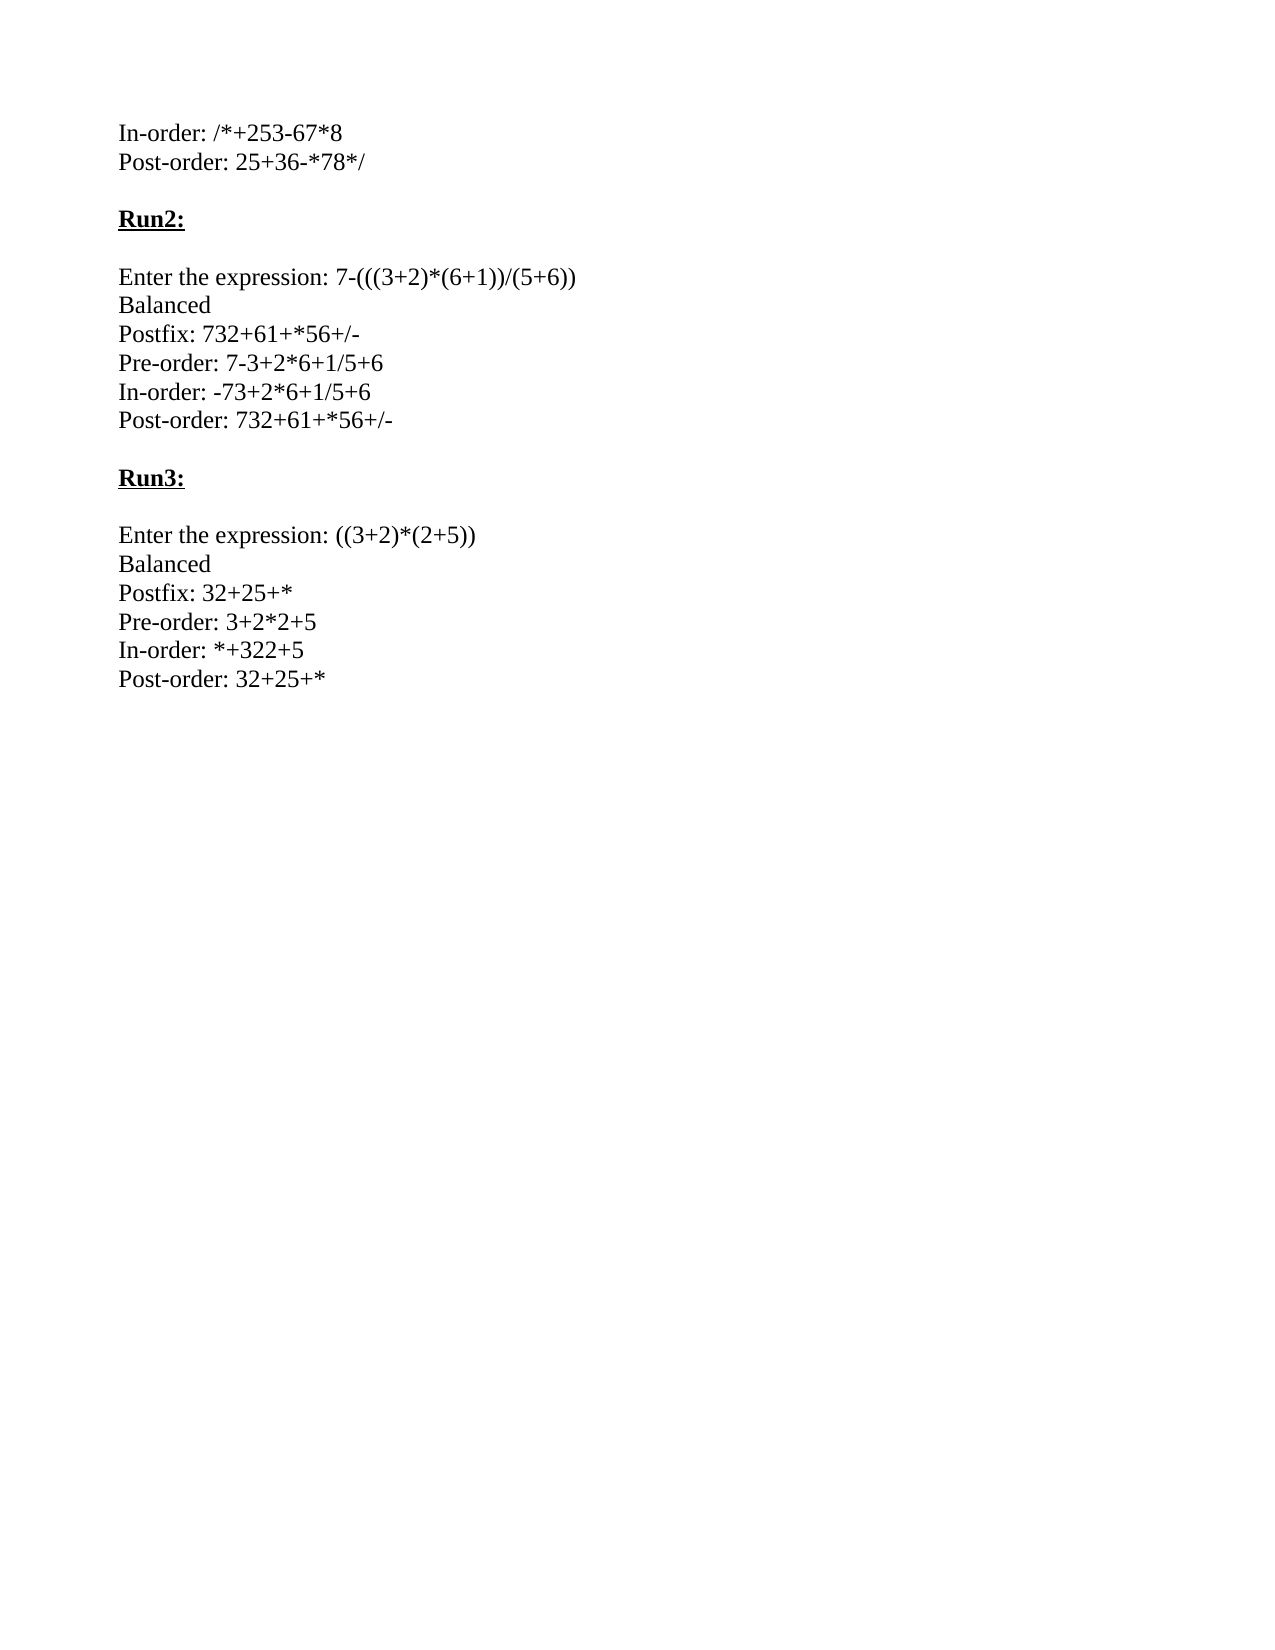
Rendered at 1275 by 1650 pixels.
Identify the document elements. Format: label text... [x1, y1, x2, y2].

text Enter the expression: ((3+2)*(2+5)) Balanced [118, 521, 1157, 578]
text Run2: [118, 204, 1157, 233]
text Postfix: 32+25+* Pre-order: 3+2*2+5 In-order: *+322+5 Post-order: 32+25+* [118, 578, 1157, 693]
text Postfix: 732+61+*56+/- Pre-order: 7-3+2*6+1/5+6 In-order: -73+2*6+1/5+6 Post-order: 732+61+*56+/- [118, 319, 1157, 434]
text In-order: /*+253-67*8 Post-order: 25+36-*78*/ [118, 118, 1157, 176]
text Enter the expression: 7-(((3+2)*(6+1))/(5+6)) Balanced [118, 262, 1157, 319]
text Run3: [118, 463, 1157, 492]
